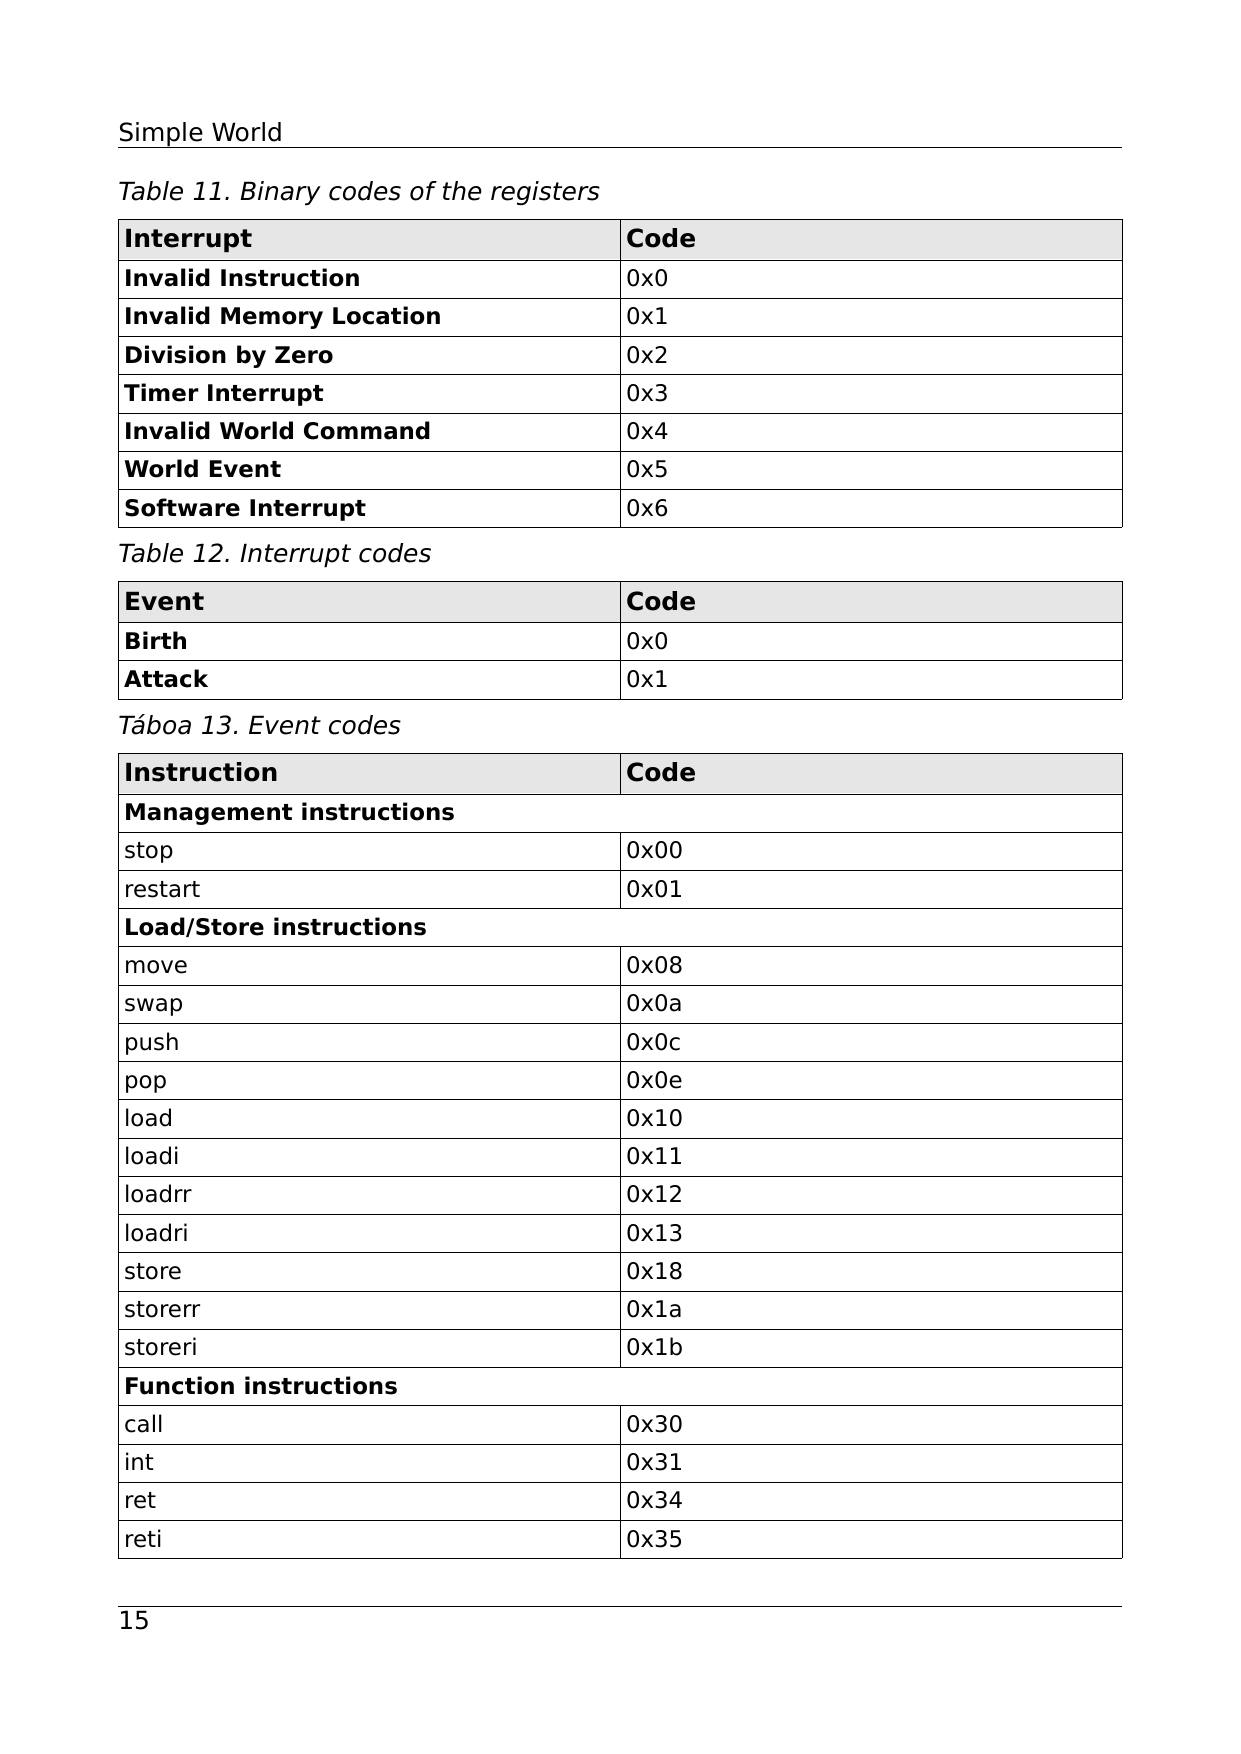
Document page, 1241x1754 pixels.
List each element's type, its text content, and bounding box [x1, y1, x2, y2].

table_cell 0x01 [621, 871, 1122, 908]
table_cell reti [119, 1521, 620, 1558]
table_header Code [621, 582, 1122, 622]
table_header Code [621, 754, 1122, 793]
table_cell 0x34 [621, 1483, 1122, 1520]
table_cell 0x5 [621, 452, 1122, 489]
table_cell move [119, 947, 620, 985]
table_cell 0x1 [621, 661, 1122, 698]
table_cell 0x2 [621, 337, 1122, 374]
table_cell Management instructions [119, 795, 1122, 832]
table_cell swap [119, 986, 620, 1023]
table_cell 0x0e [621, 1062, 1122, 1099]
table_cell Invalid Memory Location [119, 299, 620, 336]
table_cell loadri [119, 1215, 620, 1252]
table_cell 0x13 [621, 1215, 1122, 1252]
table_cell Function instructions [119, 1368, 1122, 1405]
table_cell 0x10 [621, 1100, 1122, 1138]
table_cell 0x30 [621, 1406, 1122, 1443]
table_cell 0x1 [621, 299, 1122, 336]
table_cell loadrr [119, 1177, 620, 1214]
table_cell 0x3 [621, 375, 1122, 412]
table_cell 0x35 [621, 1521, 1122, 1558]
table_cell restart [119, 871, 620, 908]
table_cell 0x31 [621, 1445, 1122, 1482]
table_cell 0x0c [621, 1024, 1122, 1061]
table_cell load [119, 1100, 620, 1138]
table_cell Birth [119, 623, 620, 660]
table_cell 0x0 [621, 623, 1122, 660]
table_header Event [119, 582, 620, 622]
table_cell ret [119, 1483, 620, 1520]
table_cell Division by Zero [119, 337, 620, 374]
table_cell pop [119, 1062, 620, 1099]
table_cell 0x4 [621, 414, 1122, 451]
table_cell 0x08 [621, 947, 1122, 985]
table_header Instruction [119, 754, 620, 793]
table_cell Attack [119, 661, 620, 698]
table_cell Timer Interrupt [119, 375, 620, 412]
table_cell Load/Store instructions [119, 909, 1122, 946]
table_cell 0x0a [621, 986, 1122, 1023]
text Táboa 13. Event codes [118, 711, 1122, 740]
table_cell loadi [119, 1139, 620, 1176]
text Table 11. Binary codes of the registers [118, 177, 1122, 206]
table_cell Software Interrupt [119, 490, 620, 527]
table_cell 0x00 [621, 833, 1122, 870]
table_cell 0x18 [621, 1253, 1122, 1291]
table_header Interrupt [119, 220, 620, 259]
table_cell 0x12 [621, 1177, 1122, 1214]
table_header Code [621, 220, 1122, 259]
text Table 12. Interrupt codes [118, 540, 1122, 569]
table_cell storerr [119, 1292, 620, 1329]
table_cell stop [119, 833, 620, 870]
table_cell int [119, 1445, 620, 1482]
table_cell storeri [119, 1330, 620, 1367]
table_cell 0x11 [621, 1139, 1122, 1176]
table_cell push [119, 1024, 620, 1061]
table_cell Invalid World Command [119, 414, 620, 451]
table_cell 0x6 [621, 490, 1122, 527]
table_cell 0x0 [621, 261, 1122, 298]
table_cell call [119, 1406, 620, 1443]
table_cell store [119, 1253, 620, 1291]
table_cell 0x1a [621, 1292, 1122, 1329]
table_cell 0x1b [621, 1330, 1122, 1367]
table_cell Invalid Instruction [119, 261, 620, 298]
table_cell World Event [119, 452, 620, 489]
